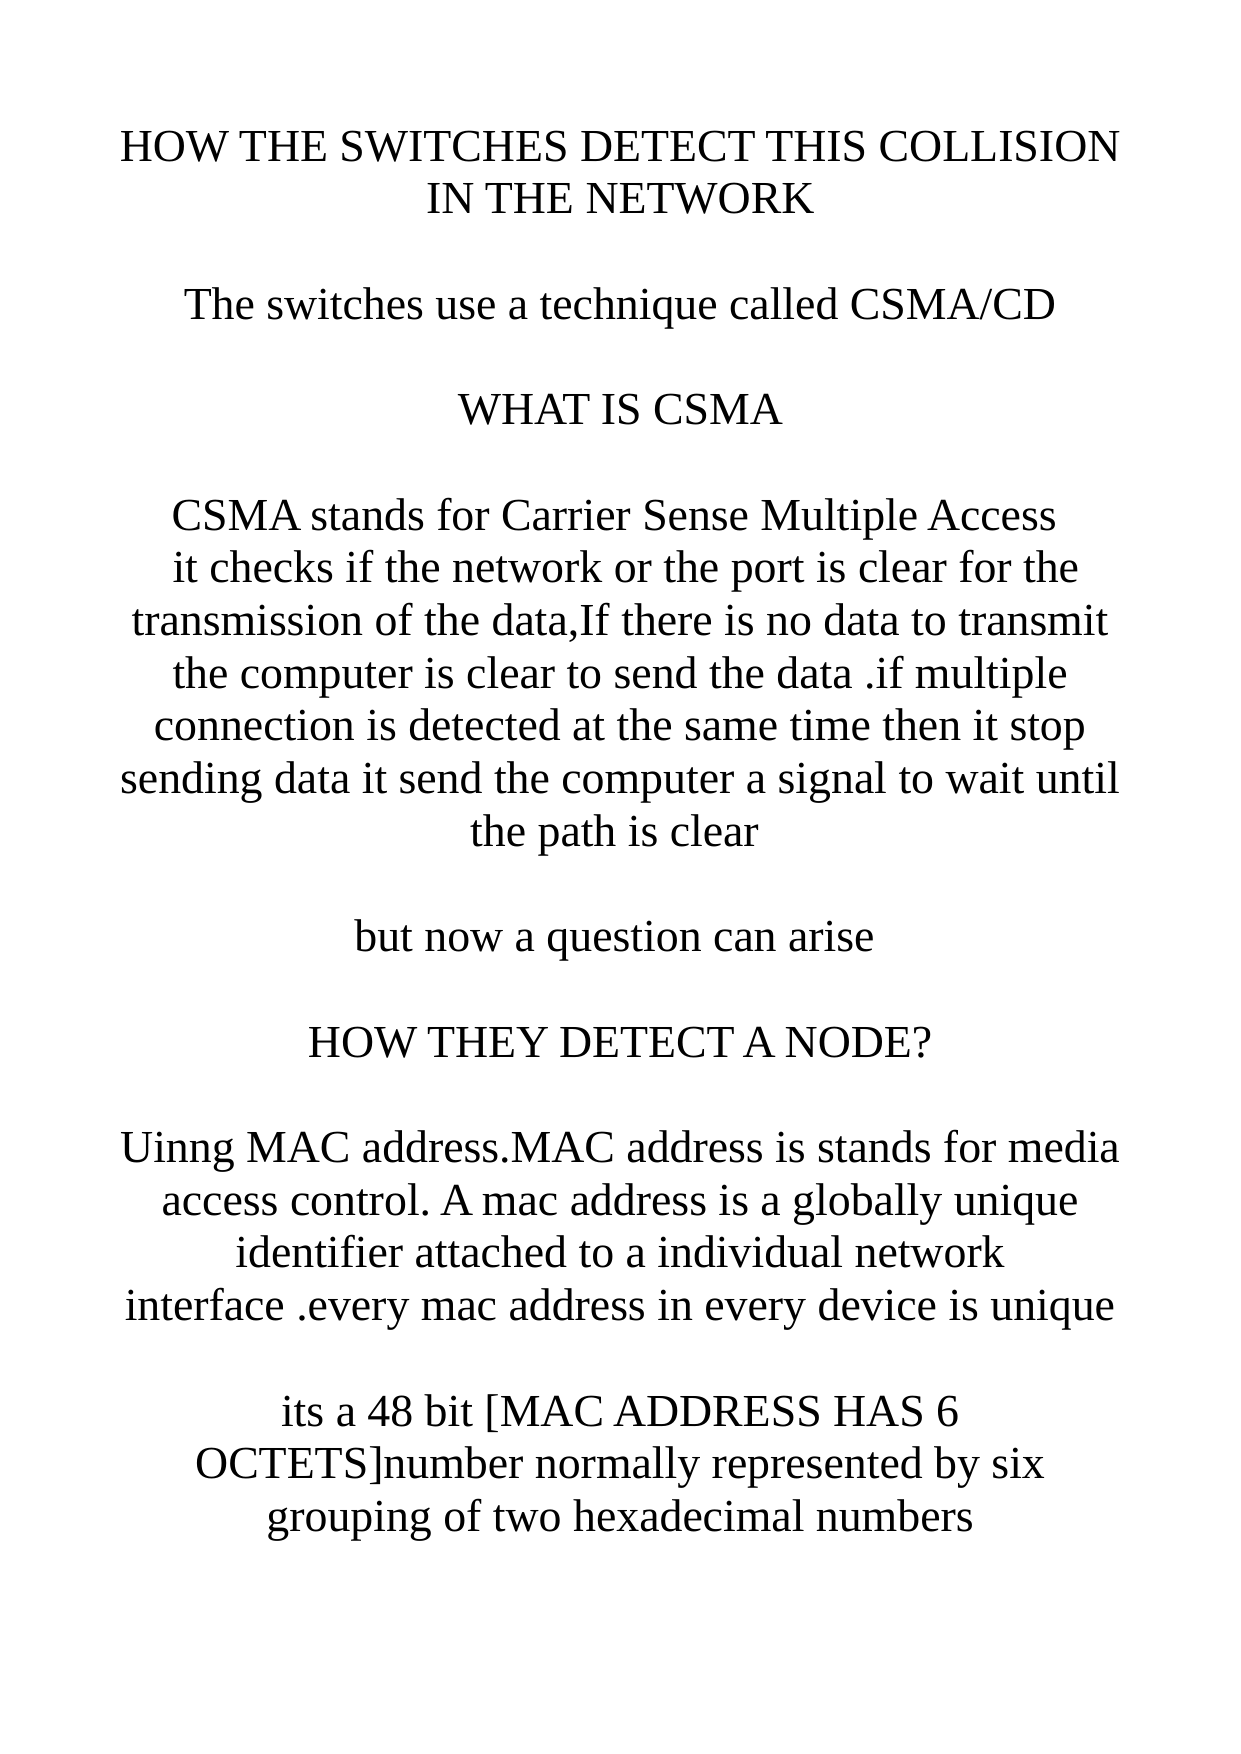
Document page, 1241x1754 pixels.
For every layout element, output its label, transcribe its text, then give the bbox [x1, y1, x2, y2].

text The switches use a technique called CSMA/CD [118, 276, 1122, 329]
text WHAT IS CSMA [118, 382, 1122, 434]
text its a 48 bit [MAC ADDRESS HAS 6 OCTETS]number normally represented by six grouping of two hexadecimal numbers [118, 1383, 1122, 1541]
text HOW THE SWITCHES DETECT THIS COLLISION IN THE NETWORK [118, 118, 1122, 223]
text HOW THEY DETECT A NODE? [118, 1014, 1122, 1067]
text it checks if the network or the port is clear for the transmission of the data,If there is no data to transmit the computer is clear to send the data .if multiple connection is detected at the same time then it stop sending data it send the computer a signal to wait until the path is clear [118, 540, 1122, 856]
text Uinng MAC address.MAC address is stands for media access control. A mac address is a globally unique identifier attached to a individual network interface .every mac address in every device is unique [118, 1119, 1122, 1330]
text but now a question can arise [118, 909, 1122, 961]
text CSMA stands for Carrier Sense Multiple Access [118, 487, 1122, 540]
